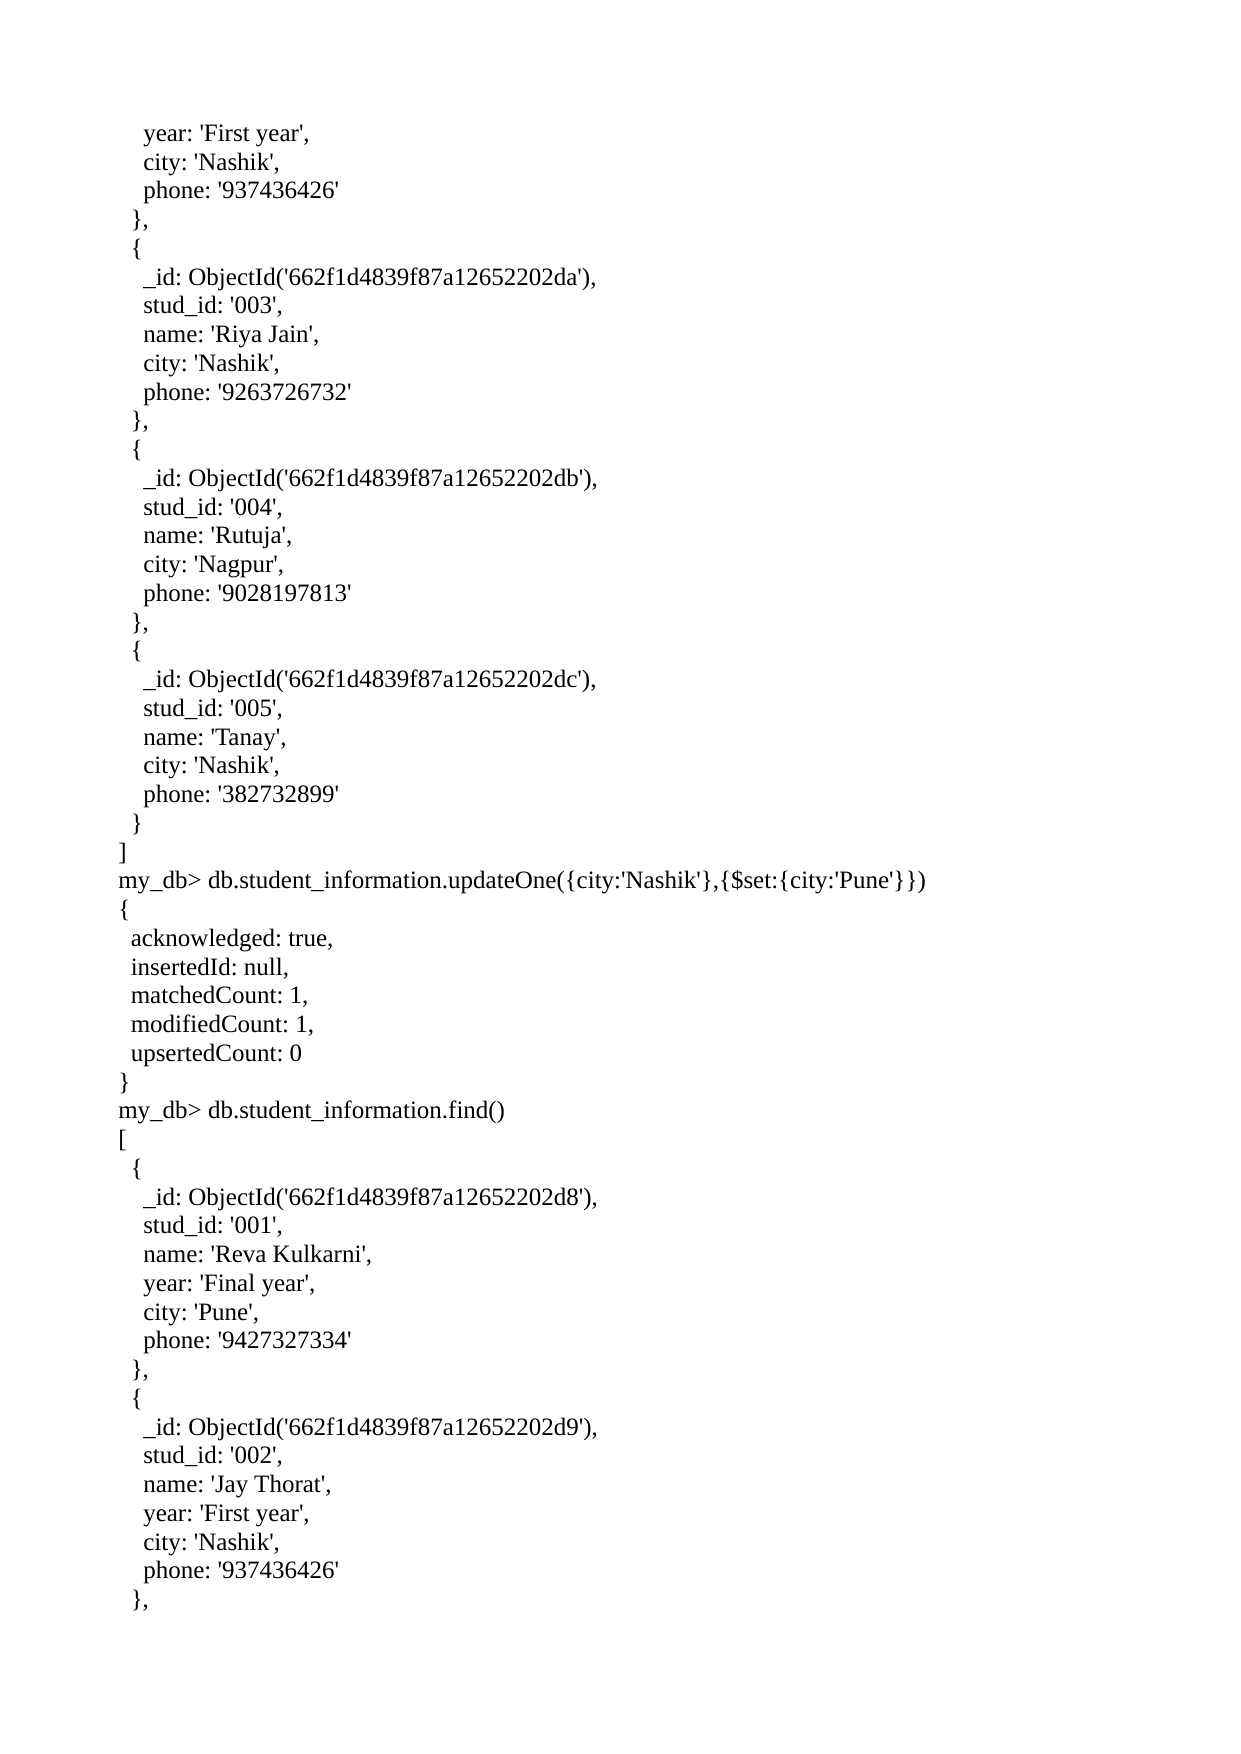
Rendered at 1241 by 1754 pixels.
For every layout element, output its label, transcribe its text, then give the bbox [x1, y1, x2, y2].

text year: 'First year', [118, 118, 1122, 147]
text } [118, 808, 1122, 837]
text }, [118, 1584, 1122, 1613]
text acknowledged: true, [118, 923, 1122, 952]
text }, [118, 204, 1122, 233]
text _id: ObjectId('662f1d4839f87a12652202dc'), [118, 664, 1122, 693]
text city: 'Nashik', [118, 348, 1122, 377]
text { [118, 1383, 1122, 1412]
text { [118, 233, 1122, 262]
text stud_id: '002', [118, 1441, 1122, 1469]
text phone: '937436426' [118, 176, 1122, 204]
text { [118, 636, 1122, 664]
text my_db> db.student_information.updateOne({city:'Nashik'},{$set:{city:'Pune'}}) [118, 866, 1122, 894]
text city: 'Nashik', [118, 147, 1122, 176]
text name: 'Jay Thorat', [118, 1469, 1122, 1498]
text { [118, 1153, 1122, 1182]
text name: 'Rutuja', [118, 521, 1122, 549]
text name: 'Reva Kulkarni', [118, 1239, 1122, 1268]
text phone: '937436426' [118, 1556, 1122, 1584]
text stud_id: '001', [118, 1211, 1122, 1239]
text ] [118, 837, 1122, 866]
text name: 'Tanay', [118, 722, 1122, 751]
text city: 'Nashik', [118, 751, 1122, 779]
text { [118, 894, 1122, 923]
text upsertedCount: 0 [118, 1038, 1122, 1067]
text } [118, 1067, 1122, 1096]
text modifiedCount: 1, [118, 1009, 1122, 1038]
text }, [118, 406, 1122, 434]
text [ [118, 1124, 1122, 1153]
text { [118, 434, 1122, 463]
text phone: '9427327334' [118, 1326, 1122, 1354]
text matchedCount: 1, [118, 981, 1122, 1009]
text name: 'Riya Jain', [118, 319, 1122, 348]
text year: 'Final year', [118, 1268, 1122, 1297]
text year: 'First year', [118, 1498, 1122, 1527]
text }, [118, 607, 1122, 636]
text _id: ObjectId('662f1d4839f87a12652202d8'), [118, 1182, 1122, 1211]
text phone: '382732899' [118, 779, 1122, 808]
text insertedId: null, [118, 952, 1122, 981]
text city: 'Nagpur', [118, 549, 1122, 578]
text stud_id: '003', [118, 291, 1122, 319]
text my_db> db.student_information.find() [118, 1096, 1122, 1124]
text city: 'Pune', [118, 1297, 1122, 1326]
text phone: '9263726732' [118, 377, 1122, 406]
text _id: ObjectId('662f1d4839f87a12652202da'), [118, 262, 1122, 291]
text stud_id: '004', [118, 492, 1122, 521]
text _id: ObjectId('662f1d4839f87a12652202db'), [118, 463, 1122, 492]
text phone: '9028197813' [118, 578, 1122, 607]
text }, [118, 1354, 1122, 1383]
text stud_id: '005', [118, 693, 1122, 722]
text _id: ObjectId('662f1d4839f87a12652202d9'), [118, 1412, 1122, 1441]
text city: 'Nashik', [118, 1527, 1122, 1556]
